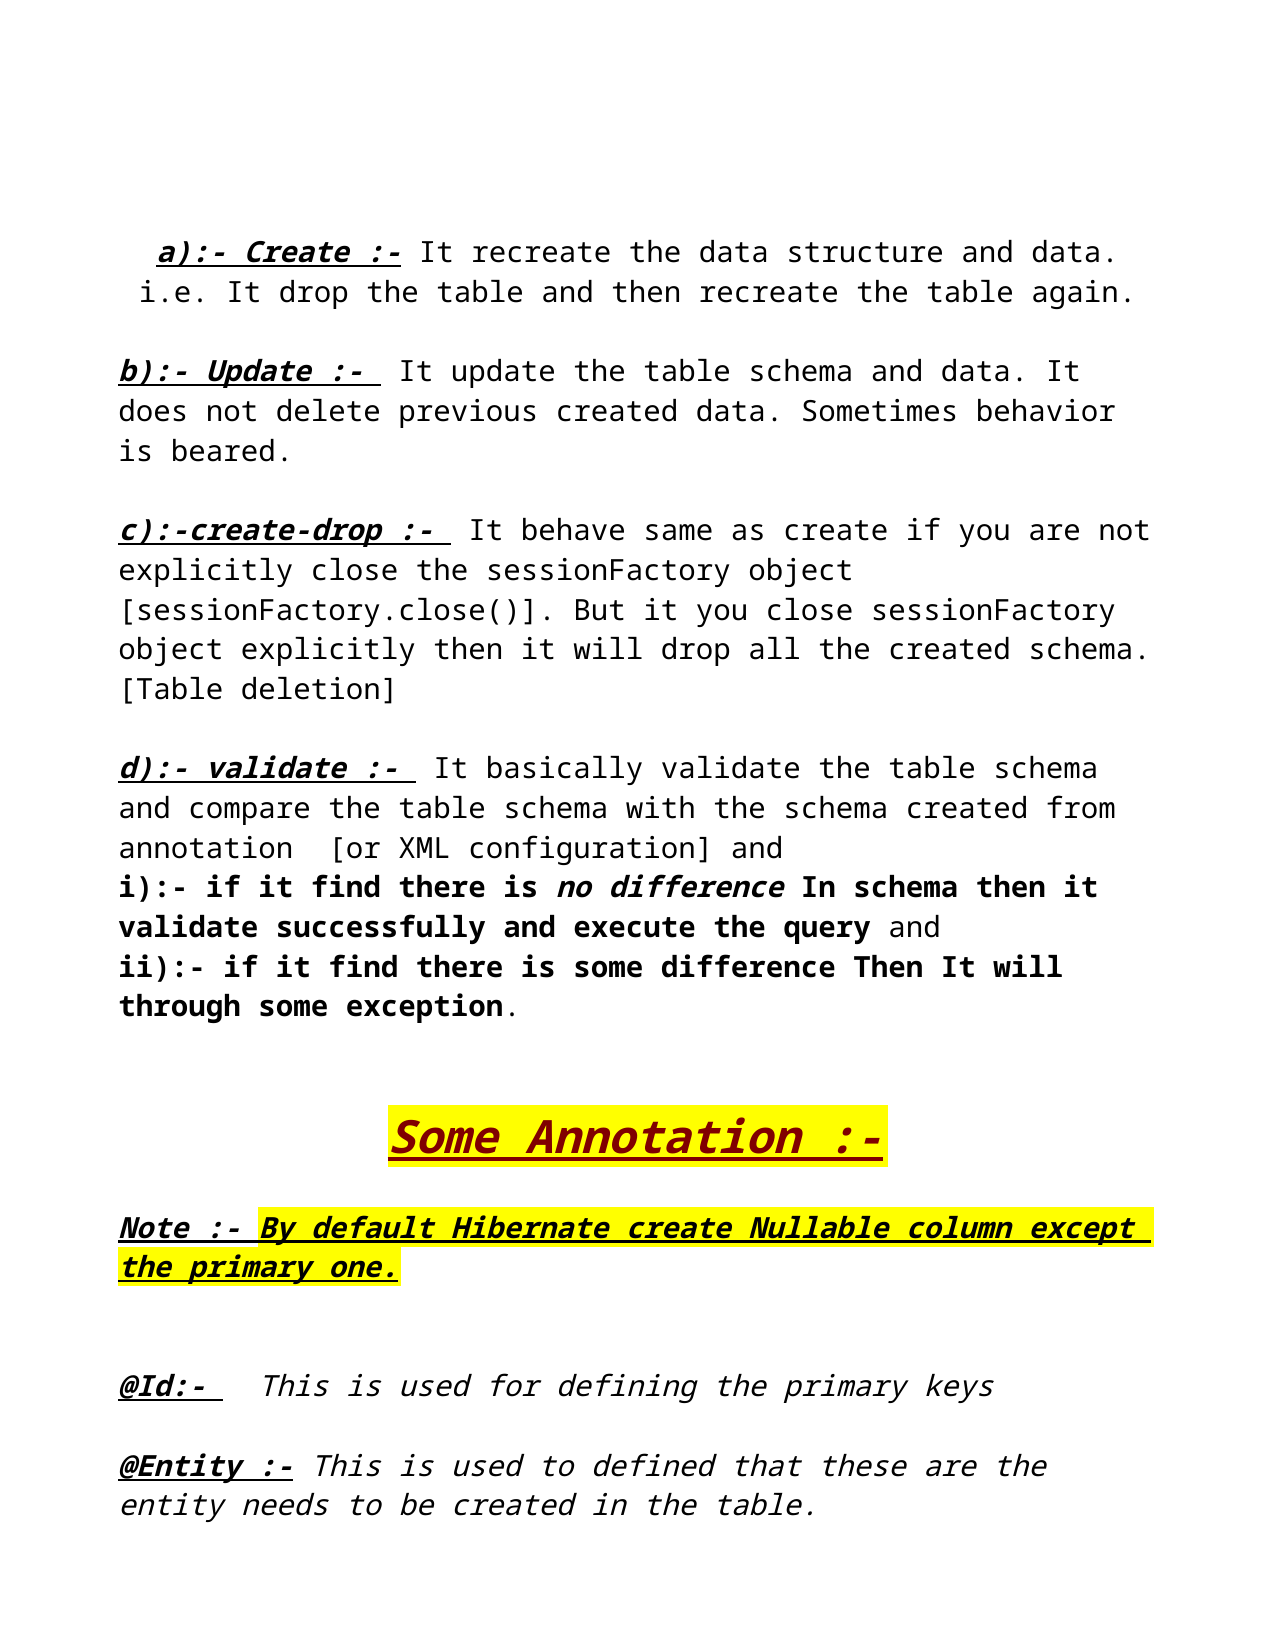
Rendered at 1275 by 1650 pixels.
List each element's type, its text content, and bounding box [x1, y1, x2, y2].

text d):- validate :- It basically validate the table schema and compare the table schema with the schema created from annotation [or XML configuration] and [118, 748, 1157, 867]
text c):-create-drop :- It behave same as create if you are not explicitly close the sessionFactory object [sessionFactory.close()]. But it you close sessionFactory object explicitly then it will drop all the created schema. [Table deletion] [118, 509, 1157, 708]
text @Id:- This is used for defining the primary keys [118, 1366, 1157, 1405]
text @Entity :- This is used to defined that these are the entity needs to be created in the table. [118, 1445, 1157, 1524]
text ii):- if it find there is some difference Then It will through some exception. [118, 946, 1157, 1025]
text a):- Create :- It recreate the data structure and data. i.e. It drop the table and then recreate the table again. [118, 232, 1157, 311]
text Note :- By default Hibernate create Nullable column except the primary one. [118, 1207, 1157, 1286]
text i):- if it find there is no difference In schema then it validate successfully and execute the query and [118, 867, 1157, 946]
text b):- Update :- It update the table schema and data. It does not delete previous created data. Sometimes behavior is beared. [118, 351, 1157, 470]
text Some Annotation :- [118, 1105, 1157, 1167]
